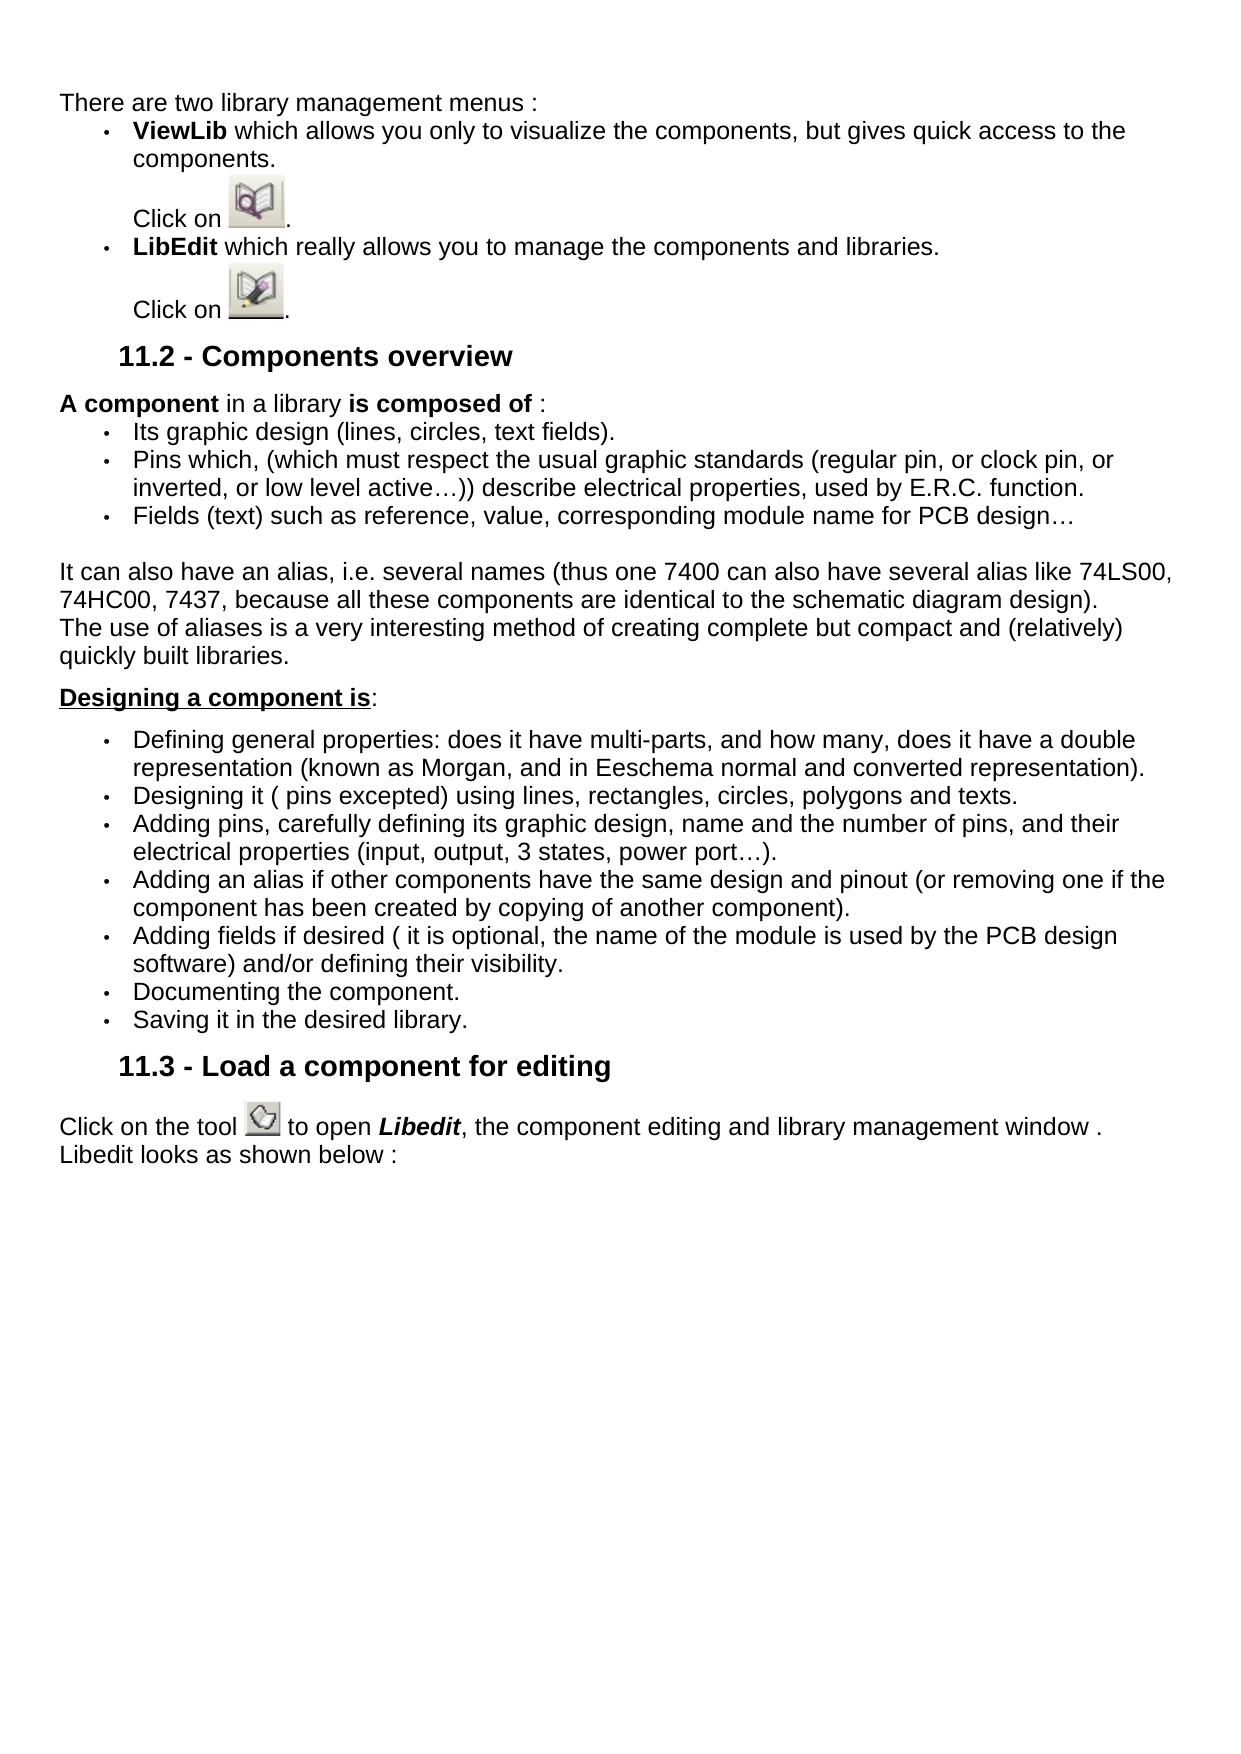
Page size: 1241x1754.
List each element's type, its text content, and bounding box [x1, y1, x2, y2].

list LibEdit which really allows you to manage the components and libraries. Click on . [103, 233, 1181, 324]
text There are two library management menus : [59, 88, 1181, 117]
list Its graphic design (lines, circles, text fields). [103, 417, 1181, 446]
list Documenting the component. [103, 978, 1181, 1006]
list Adding an alias if other components have the same design and pinout (or removing one if the component has been created by copying of another component). [103, 866, 1181, 922]
list Saving it in the desired library. [103, 1006, 1181, 1034]
text Libedit looks as shown below : [59, 1141, 1181, 1168]
subtitle Load a component for editing [118, 1050, 1181, 1083]
list Fields (text) such as reference, value, corresponding module name for PCB design… [103, 502, 1181, 529]
text A component in a library is composed of : [59, 389, 1181, 417]
text Designing a component is: [59, 684, 1181, 712]
subtitle Components overview [118, 340, 1181, 373]
list Designing it ( pins excepted) using lines, rectangles, circles, polygons and texts. [103, 782, 1181, 810]
text Click on the tool to open Libedit, the component editing and library management window . [59, 1099, 1181, 1141]
text The use of aliases is a very interesting method of creating complete but compact and (relatively) quickly built libraries. [59, 614, 1181, 670]
list Defining general properties: does it have multi-parts, and how many, does it have a double representation (known as Morgan, and in Eeschema normal and converted representation). [103, 726, 1181, 782]
list Adding fields if desired ( it is optional, the name of the module is used by the PCB design software) and/or defining their visibility. [103, 922, 1181, 978]
picture [244, 1099, 281, 1136]
picture [228, 172, 285, 228]
list Adding pins, carefully defining its graphic design, name and the number of pins, and their electrical properties (input, output, 3 states, power port…). [103, 810, 1181, 866]
list ViewLib which allows you only to visualize the components, but gives quick access to the components. Click on . [103, 117, 1181, 233]
list Pins which, (which must respect the usual graphic standards (regular pin, or clock pin, or inverted, or low level active…)) describe electrical properties, used by E.R.C. function. [103, 446, 1181, 502]
text It can also have an alias, i.e. several names (thus one 7400 can also have several alias like 74LS00, 74HC00, 7437, because all these components are identical to the schematic diagram design). [59, 558, 1181, 614]
picture [228, 260, 284, 319]
